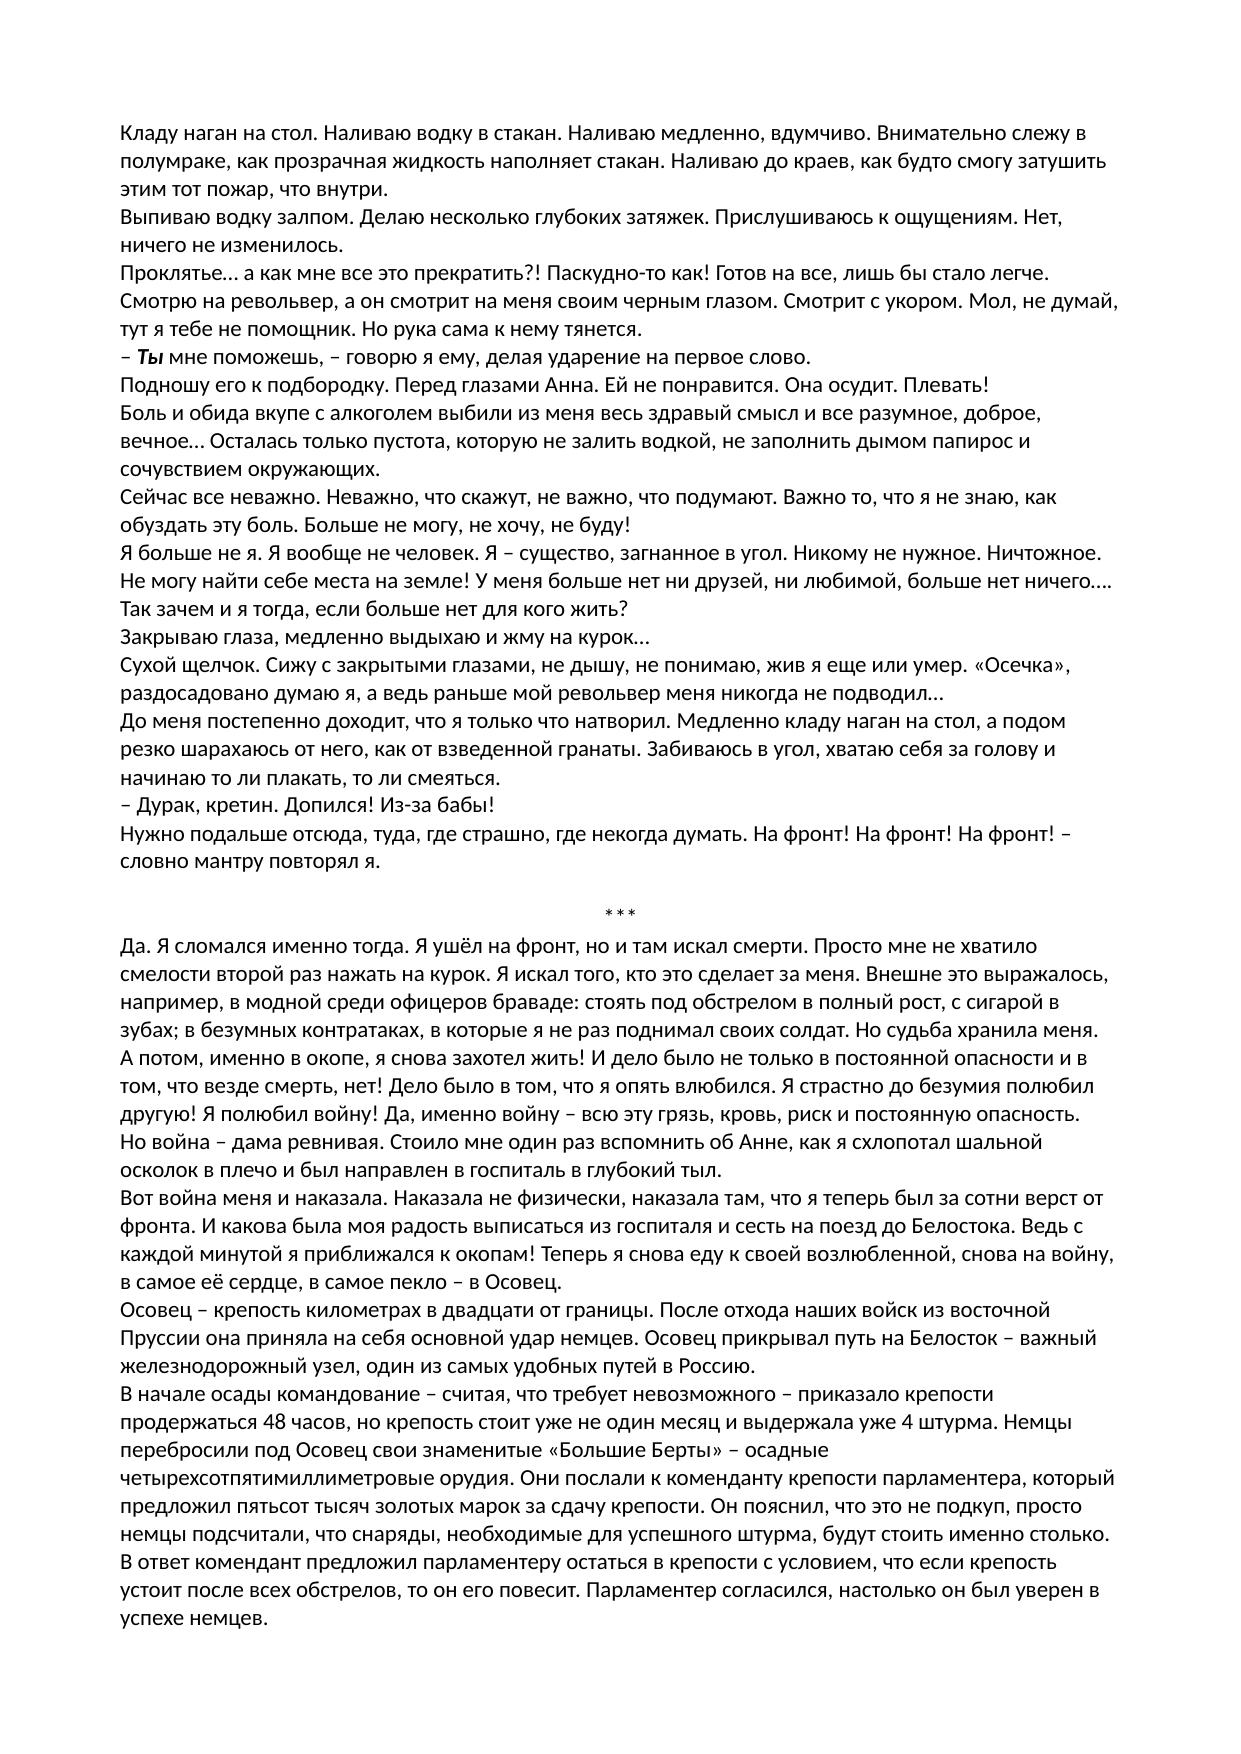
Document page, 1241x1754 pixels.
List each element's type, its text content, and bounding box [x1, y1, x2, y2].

text *** [120, 903, 1120, 931]
text – Дурак, кретин. Допился! Из-за бабы! [120, 791, 1120, 819]
text – Ты мне поможешь, – говорю я ему, делая ударение на первое слово. [120, 342, 1120, 370]
text Нужно подальше отсюда, туда, где страшно, где некогда думать. На фронт! На фронт! На фронт! – словно мантру повторял я. [120, 819, 1120, 875]
text До меня постепенно доходит, что я только что натворил. Медленно кладу наган на стол, а подом резко шарахаюсь от него, как от взведенной гранаты. Забиваюсь в угол, хватаю себя за голову и начинаю то ли плакать, то ли смеяться. [120, 707, 1120, 791]
text Проклятье… а как мне все это прекратить?! Паскудно-то как! Готов на все, лишь бы стало легче. [120, 258, 1120, 286]
text Закрываю глаза, медленно выдыхаю и жму на курок… [120, 622, 1120, 651]
text Сейчас все неважно. Неважно, что скажут, не важно, что подумают. Важно то, что я не знаю, как обуздать эту боль. Больше не могу, не хочу, не буду! [120, 482, 1120, 538]
text В начале осады командование – считая, что требует невозможного – приказало крепости продержаться 48 часов, но крепость стоит уже не один месяц и выдержала уже 4 штурма. Немцы перебросили под Осовец свои знаменитые «Большие Берты» – осадные четырехсотпятимиллиметровые орудия. Они послали к коменданту крепости парламентера, который предложил пятьсот тысяч золотых марок за сдачу крепости. Он пояснил, что это не подкуп, просто немцы подсчитали, что снаряды, необходимые для успешного штурма, будут стоить именно столько. В ответ комендант предложил парламентеру остаться в крепости с условием, что если крепость устоит после всех обстрелов, то он его повесит. Парламентер согласился, настолько он был уверен в успехе немцев. [120, 1379, 1120, 1631]
text Выпиваю водку залпом. Делаю несколько глубоких затяжек. Прислушиваюсь к ощущениям. Нет, ничего не изменилось. [120, 202, 1120, 258]
text Смотрю на револьвер, а он смотрит на меня своим черным глазом. Смотрит с укором. Мол, не думай, тут я тебе не помощник. Но рука сама к нему тянется. [120, 286, 1120, 342]
text Я больше не я. Я вообще не человек. Я – существо, загнанное в угол. Никому не нужное. Ничтожное. Не могу найти себе места на земле! У меня больше нет ни друзей, ни любимой, больше нет ничего…. Так зачем и я тогда, если больше нет для кого жить? [120, 538, 1120, 622]
text Осовец – крепость километрах в двадцати от границы. После отхода наших войск из восточной Пруссии она приняла на себя основной удар немцев. Осовец прикрывал путь на Белосток – важный железнодорожный узел, один из самых удобных путей в Россию. [120, 1295, 1120, 1379]
text Вот война меня и наказала. Наказала не физически, наказала там, что я теперь был за сотни верст от фронта. И какова была моя радость выписаться из госпиталя и сесть на поезд до Белостока. Ведь с каждой минутой я приближался к окопам! Теперь я снова еду к своей возлюбленной, снова на войну, в самое её сердце, в самое пекло – в Осовец. [120, 1183, 1120, 1295]
text Но война – дама ревнивая. Стоило мне один раз вспомнить об Анне, как я схлопотал шальной осколок в плечо и был направлен в госпиталь в глубокий тыл. [120, 1127, 1120, 1183]
text Боль и обида вкупе с алкоголем выбили из меня весь здравый смысл и все разумное, доброе, вечное… Осталась только пустота, которую не залить водкой, не заполнить дымом папирос и сочувствием окружающих. [120, 398, 1120, 482]
text А потом, именно в окопе, я снова захотел жить! И дело было не только в постоянной опасности и в том, что везде смерть, нет! Дело было в том, что я опять влюбился. Я страстно до безумия полюбил другую! Я полюбил войну! Да, именно войну – всю эту грязь, кровь, риск и постоянную опасность. [120, 1043, 1120, 1127]
text Кладу наган на стол. Наливаю водку в стакан. Наливаю медленно, вдумчиво. Внимательно слежу в полумраке, как прозрачная жидкость наполняет стакан. Наливаю до краев, как будто смогу затушить этим тот пожар, что внутри. [120, 118, 1120, 202]
text Сухой щелчок. Сижу с закрытыми глазами, не дышу, не понимаю, жив я еще или умер. «Осечка», раздосадовано думаю я, а ведь раньше мой револьвер меня никогда не подводил… [120, 651, 1120, 707]
text Да. Я сломался именно тогда. Я ушёл на фронт, но и там искал смерти. Просто мне не хватило смелости второй раз нажать на курок. Я искал того, кто это сделает за меня. Внешне это выражалось, например, в модной среди офицеров браваде: стоять под обстрелом в полный рост, с сигарой в зубах; в безумных контратаках, в которые я не раз поднимал своих солдат. Но судьба хранила меня. [120, 931, 1120, 1043]
text Подношу его к подбородку. Перед глазами Анна. Ей не понравится. Она осудит. Плевать! [120, 370, 1120, 398]
